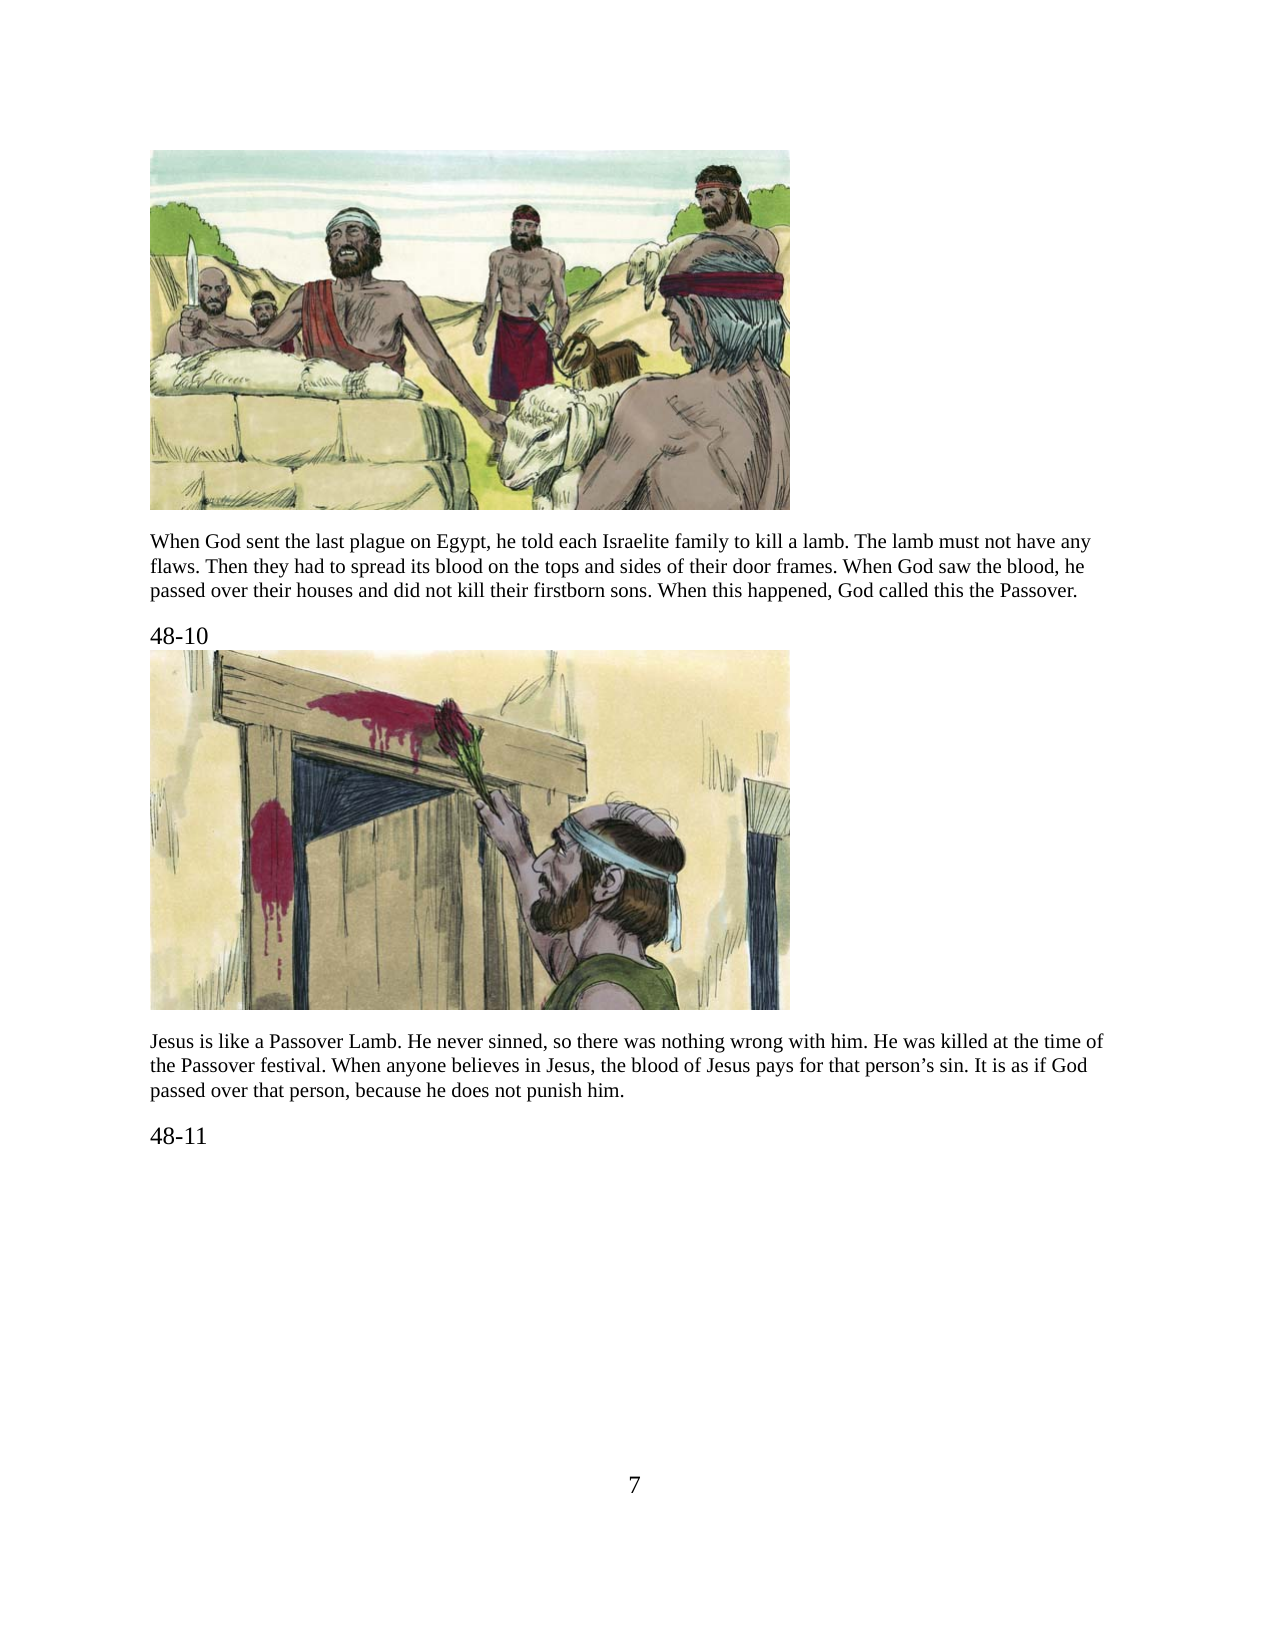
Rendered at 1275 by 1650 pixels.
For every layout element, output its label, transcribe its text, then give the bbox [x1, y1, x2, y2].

text When God sent the last plague on Egypt, he told each Israelite family to kill a lamb. The lamb must not have any flaws. Then they had to spread its blood on the tops and sides of their door frames. When God saw the blood, he passed over their houses and did not kill their firstborn sons. When this happened, God called this the Passover. [150, 529, 1125, 602]
subtitle 48-11 [150, 1121, 1125, 1150]
picture [150, 150, 790, 510]
subtitle 48-10 [150, 621, 1125, 650]
text Jesus is like a Passover Lamb. He never sinned, so there was nothing wrong with him. He was killed at the time of the Passover festival. When anyone believes in Jesus, the blood of Jesus pays for that person’s sin. It is as if God passed over that person, because he does not punish him. [150, 1029, 1125, 1102]
picture [150, 650, 790, 1010]
